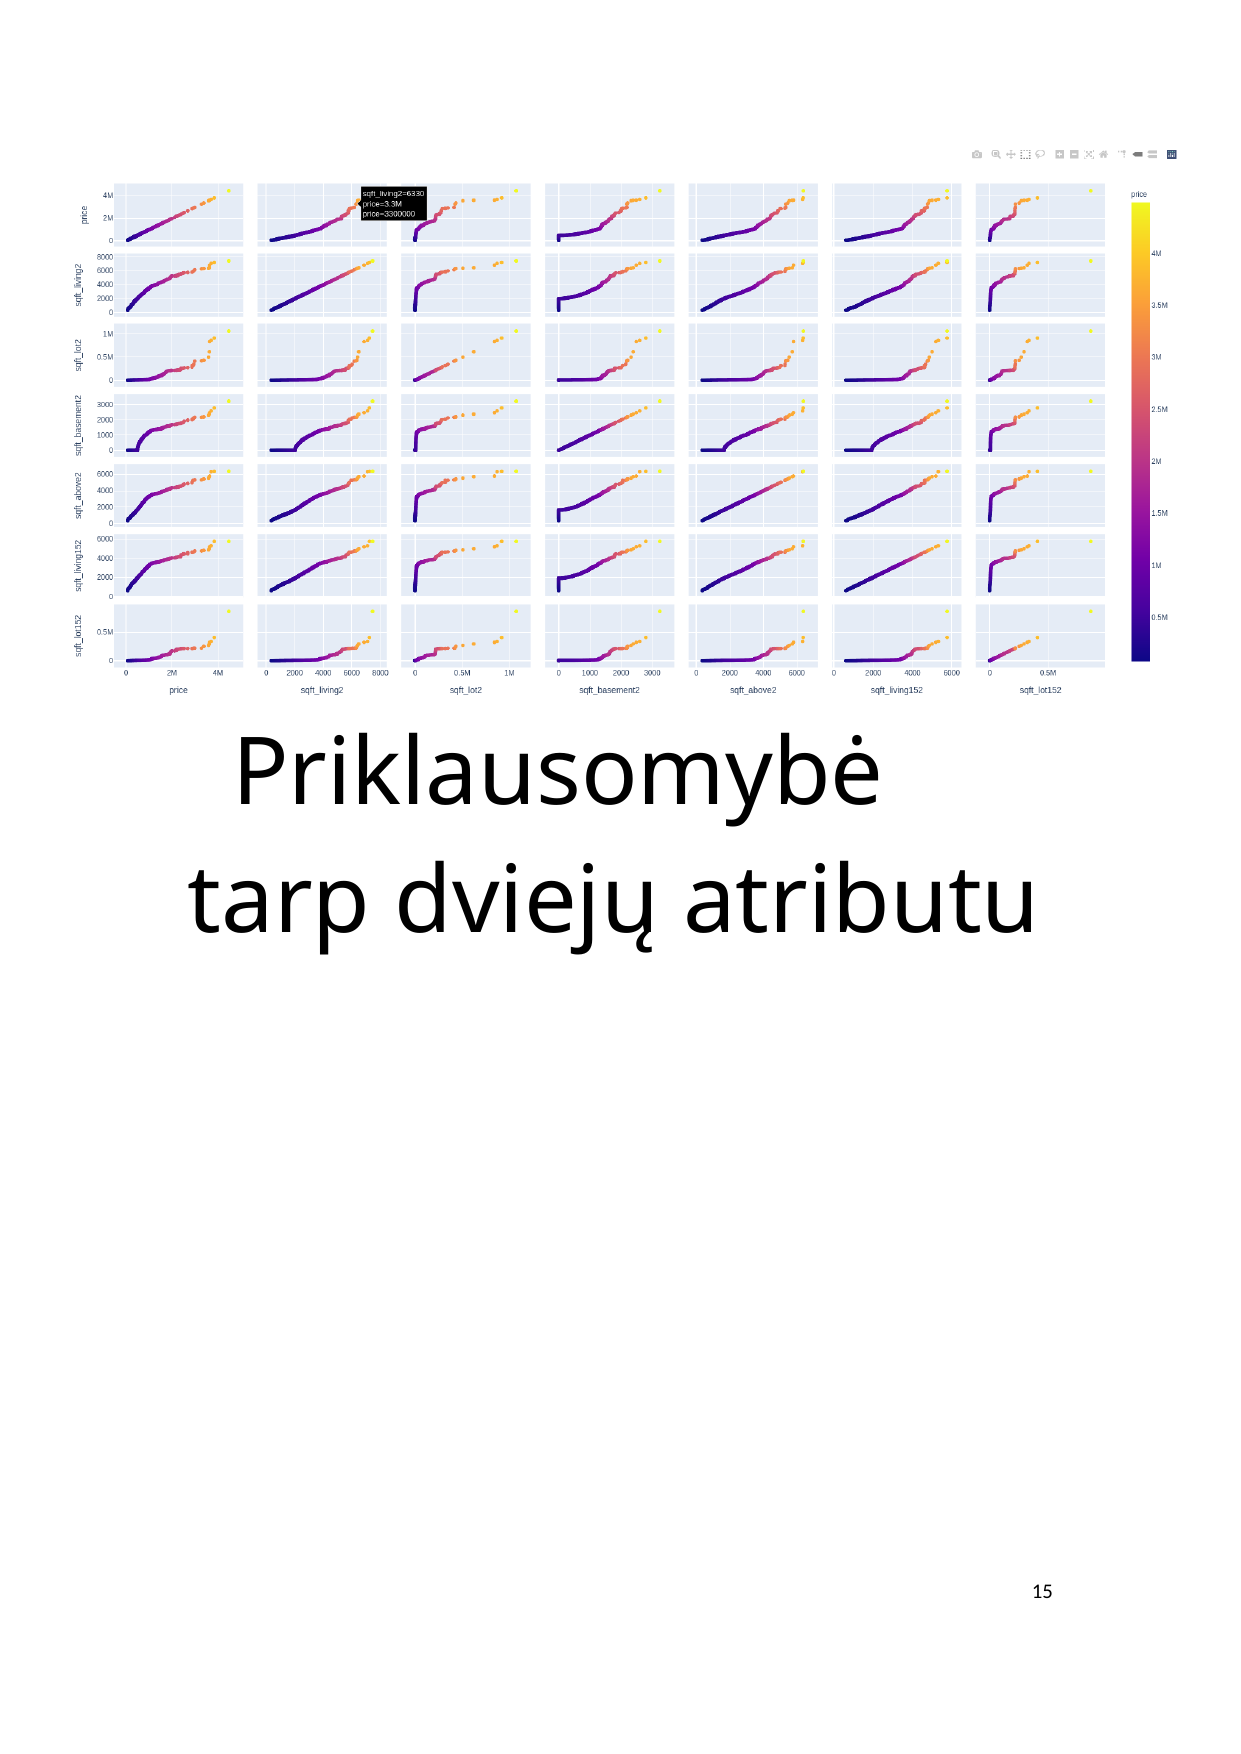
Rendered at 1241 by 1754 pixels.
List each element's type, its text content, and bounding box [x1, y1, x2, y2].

picture [63, 150, 1178, 705]
text Priklausomybė tarp dviejų atributu [187, 705, 1053, 960]
